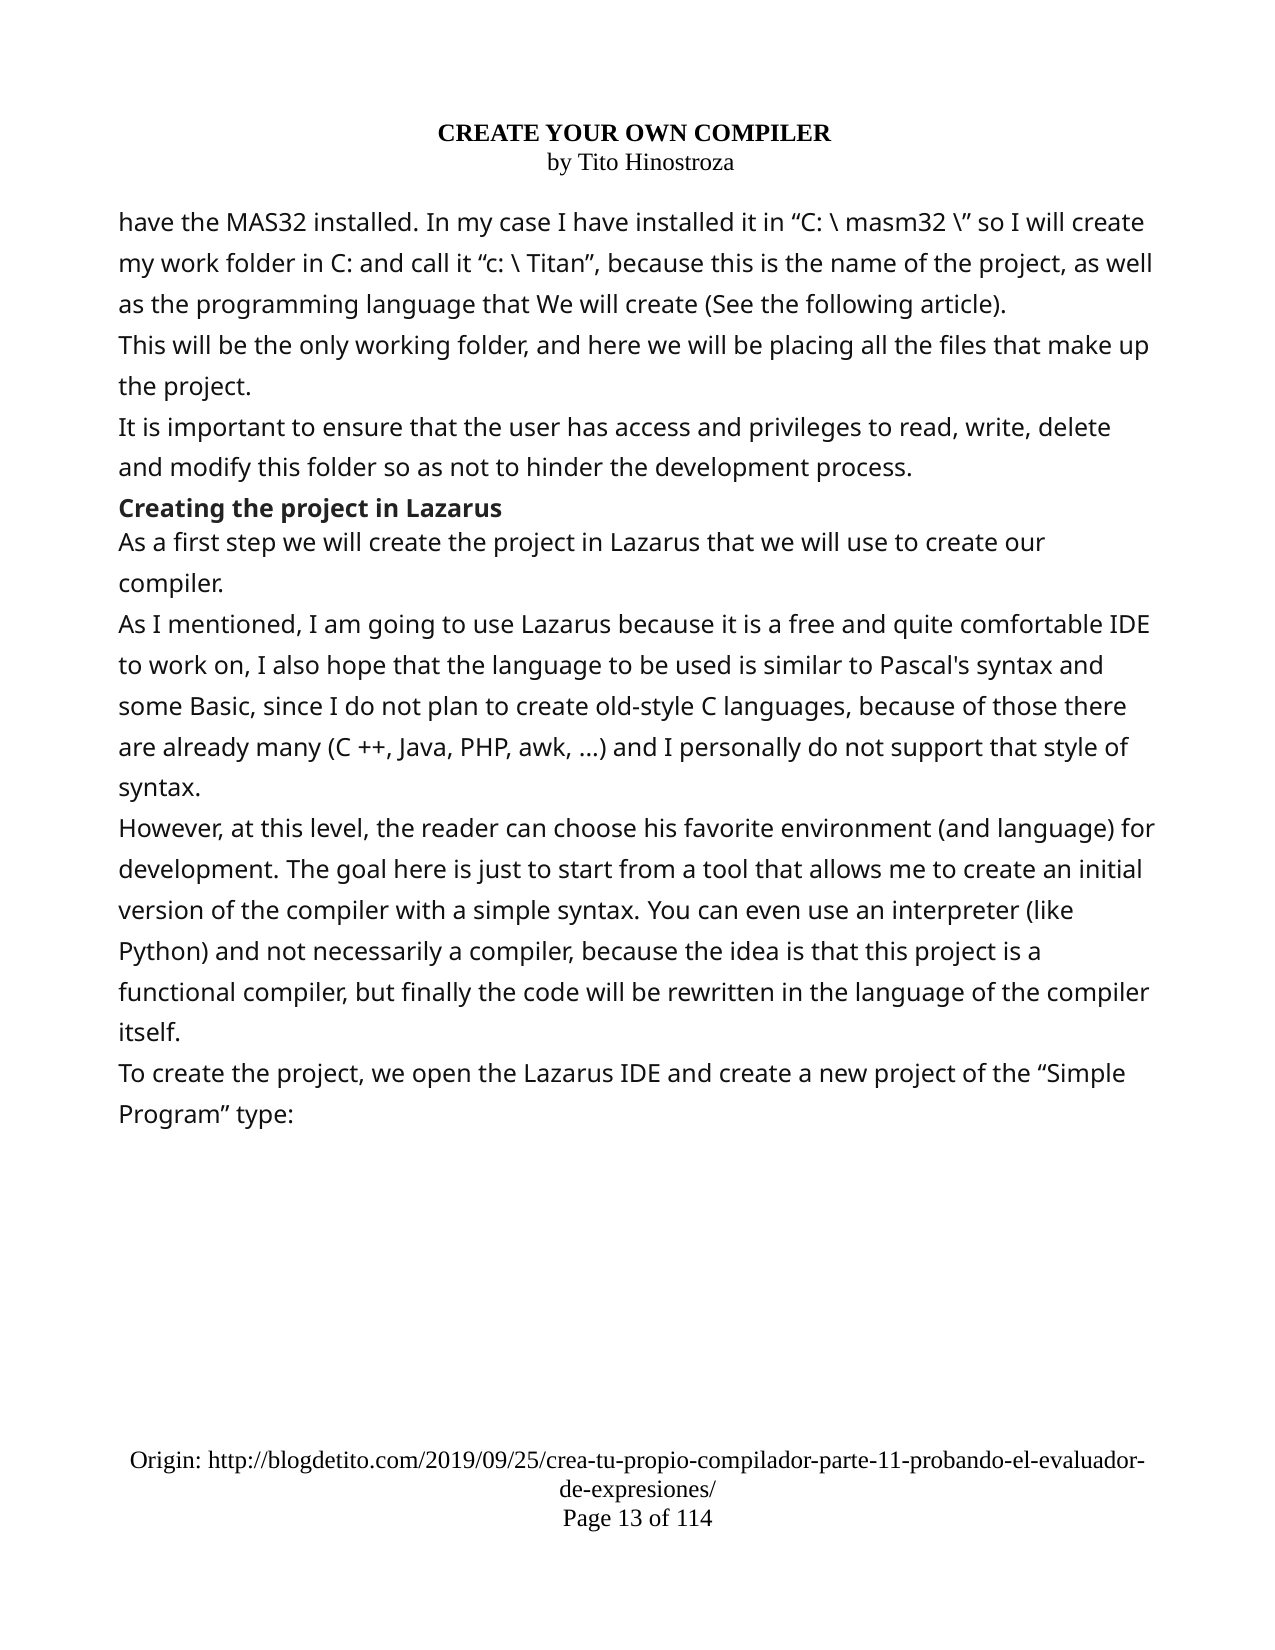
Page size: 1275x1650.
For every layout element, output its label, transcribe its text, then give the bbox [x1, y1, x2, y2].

text It is important to ensure that the user has access and privileges to read, write, delete and modify this folder so as not to hinder the development process. [118, 409, 1157, 484]
text As a first step we will create the project in Lazarus that we will use to create our compiler. [118, 525, 1157, 600]
text However, at this level, the reader can choose his favorite environment (and language) for development. The goal here is just to start from a tool that allows me to create an initial version of the compiler with a simple syntax. You can even use an interpreter (like Python) and not necessarily a compiler, because the idea is that this project is a functional compiler, but finally the code will be rewritten in the language of the compiler itself. [118, 811, 1157, 1049]
text To create the project, we open the Lazarus IDE and create a new project of the “Simple Program” type: [118, 1056, 1157, 1131]
text This will be the only working folder, and here we will be placing all the files that make up the project. [118, 328, 1157, 402]
text have the MAS32 installed. In my case I have installed it in “C: \ masm32 \” so I will create my work folder in C: and call it “c: \ Titan”, because this is the name of the project, as well as the programming language that We will create (See the following article). [118, 205, 1157, 321]
subtitle Creating the project in Lazarus [118, 491, 1157, 525]
text As I mentioned, I am going to use Lazarus because it is a free and quite comfortable IDE to work on, I also hope that the language to be used is similar to Pascal's syntax and some Basic, since I do not plan to create old-style C languages, because of those there are already many (C ++, Java, PHP, awk, ...) and I personally do not support that style of syntax. [118, 607, 1157, 804]
